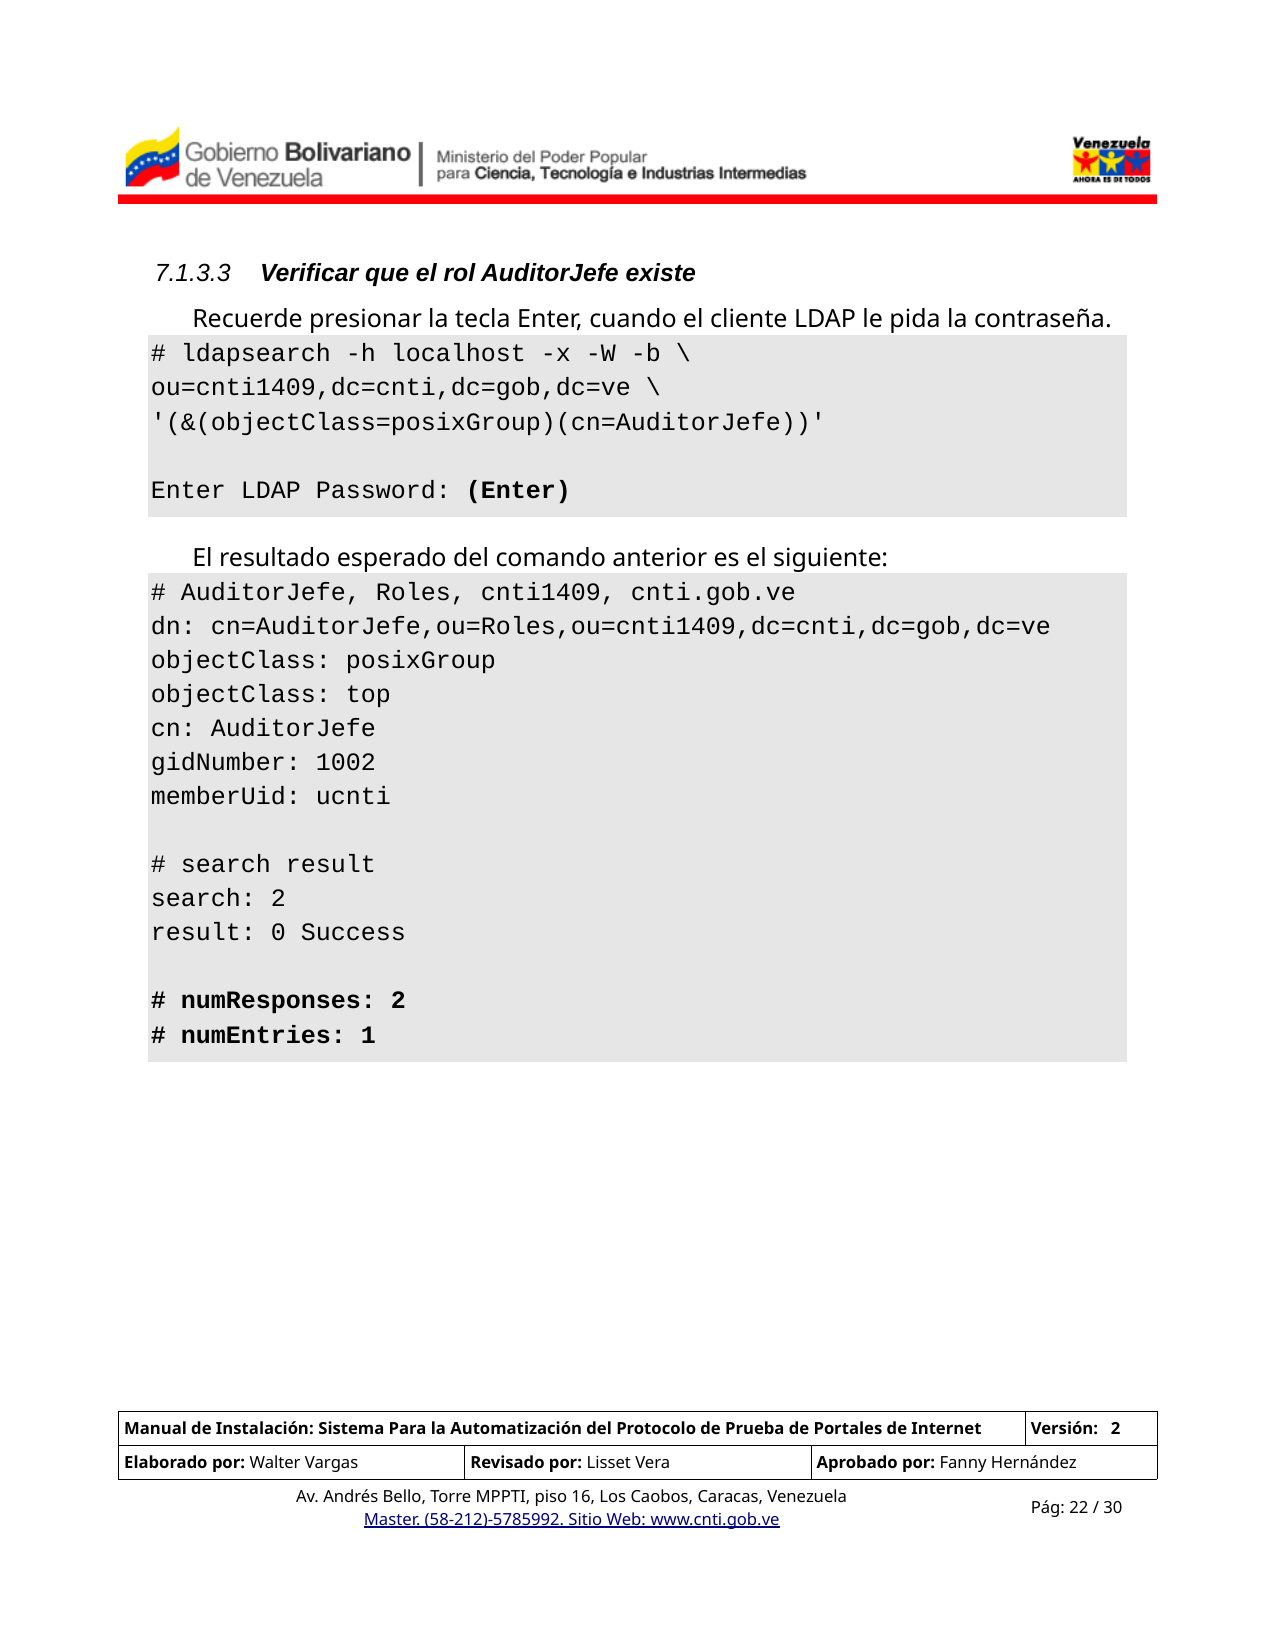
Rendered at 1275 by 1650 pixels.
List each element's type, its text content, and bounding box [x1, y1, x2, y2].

text # AuditorJefe, Roles, cnti1409, cnti.gob.ve [148, 573, 1127, 608]
text dn: cn=AuditorJefe,ou=Roles,ou=cnti1409,dc=cnti,dc=gob,dc=ve [148, 608, 1127, 642]
subtitle Verificar que el rol AuditorJefe existe [148, 258, 1157, 286]
text Enter LDAP Password: (Enter) [148, 471, 1127, 508]
text '(&(objectClass=posixGroup)(cn=AuditorJefe))' [148, 403, 1127, 437]
text ou=cnti1409,dc=cnti,dc=gob,dc=ve \ [148, 369, 1127, 403]
text # search result [148, 846, 1127, 880]
text Recuerde presionar la tecla Enter, cuando el cliente LDAP le pida la contraseña. [118, 299, 1157, 335]
text objectClass: top [148, 676, 1127, 710]
text El resultado esperado del comando anterior es el siguiente: [118, 517, 1157, 573]
text memberUid: ucnti [148, 778, 1127, 812]
text # ldapsearch -h localhost -x -W -b \ [148, 335, 1127, 369]
text # numResponses: 2 [148, 982, 1127, 1016]
picture [118, 118, 1157, 204]
text result: 0 Success [148, 914, 1127, 948]
text objectClass: posixGroup [148, 642, 1127, 676]
text # numEntries: 1 [148, 1016, 1127, 1053]
text search: 2 [148, 880, 1127, 914]
text gidNumber: 1002 [148, 744, 1127, 778]
text cn: AuditorJefe [148, 710, 1127, 744]
